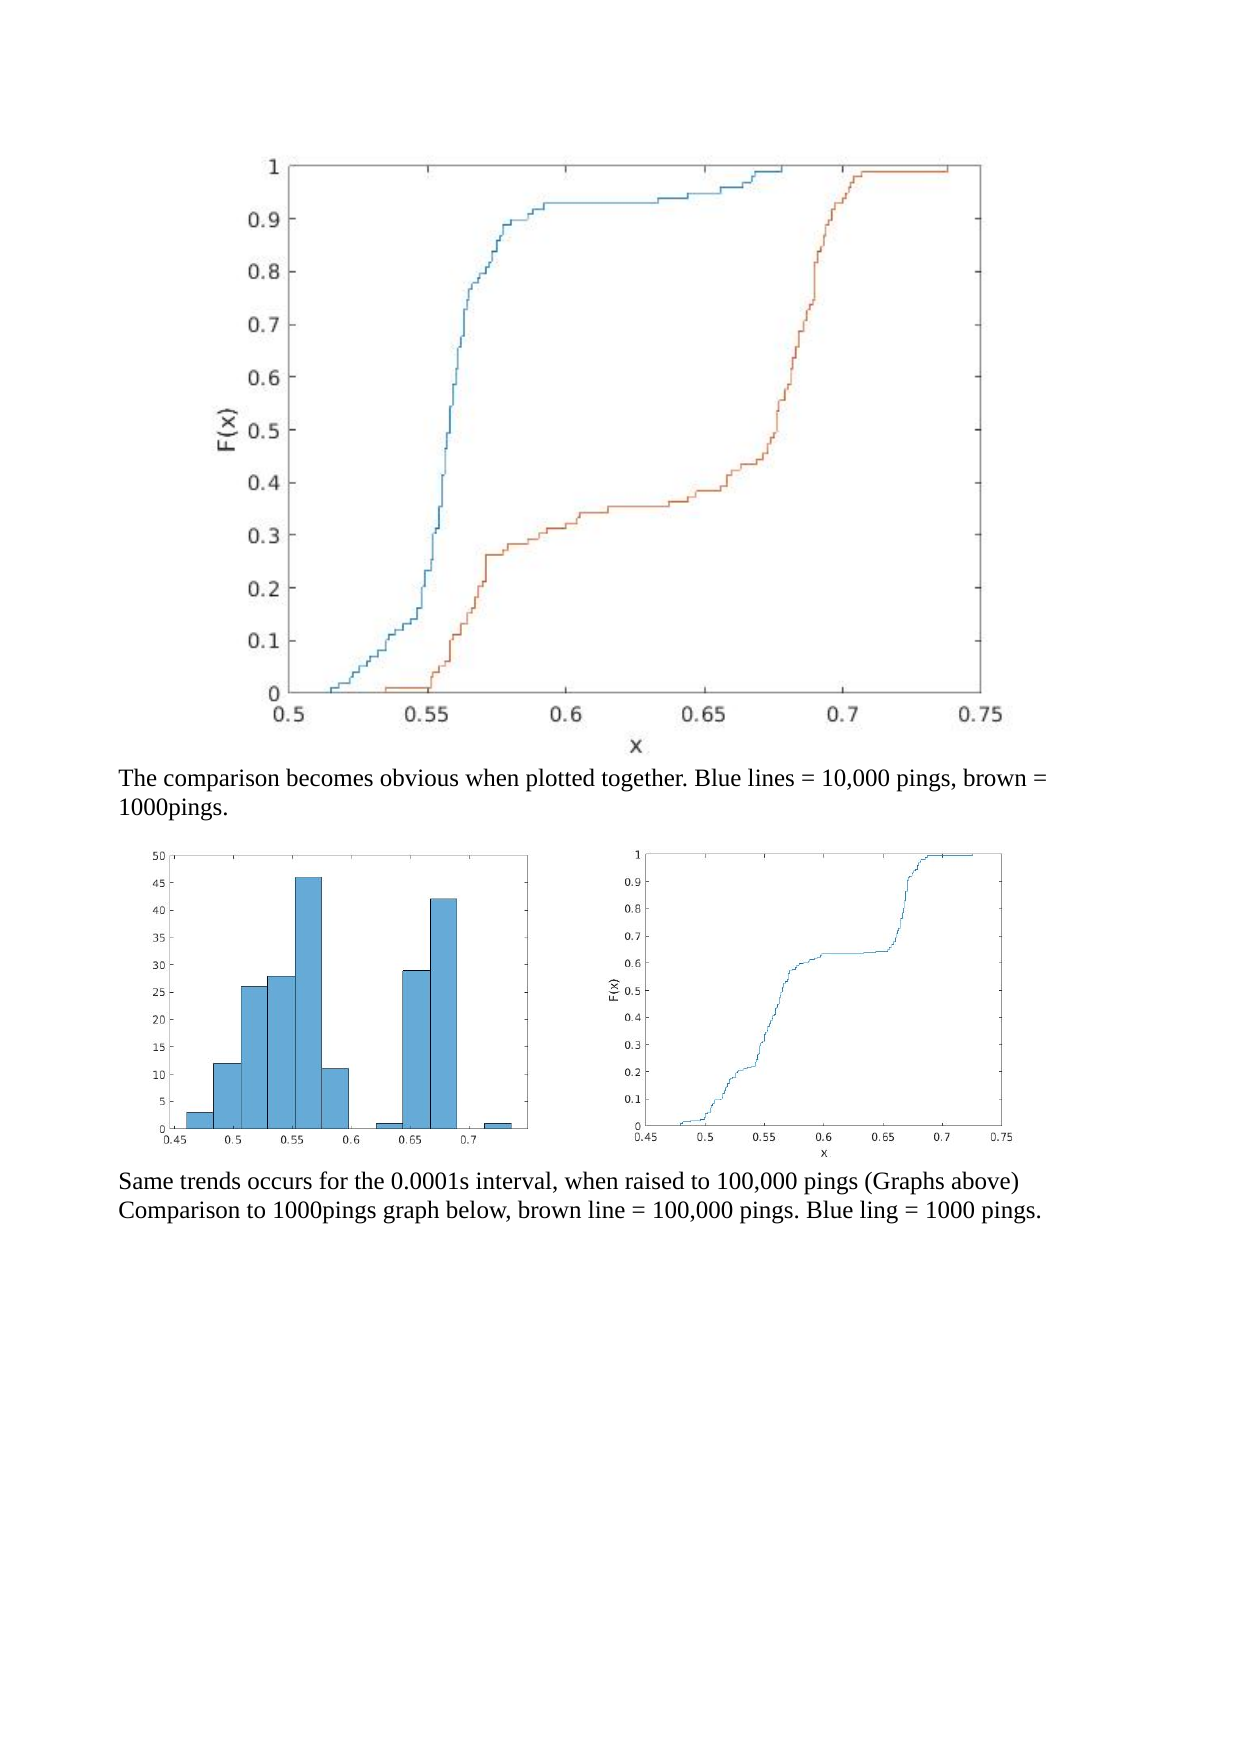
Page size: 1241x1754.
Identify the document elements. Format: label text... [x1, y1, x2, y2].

text Same trends occurs for the 0.0001s interval, when raised to 100,000 pings (Graphs above) [118, 1166, 1122, 1195]
picture [174, 118, 1066, 764]
text The comparison becomes obvious when plotted together. Blue lines = 10,000 pings, brown = 1000pings. [118, 118, 1122, 821]
picture [110, 831, 571, 1165]
picture [586, 829, 1045, 1162]
text Comparison to 1000pings graph below, brown line = 100,000 pings. Blue ling = 1000 pings. [118, 1195, 1122, 1223]
